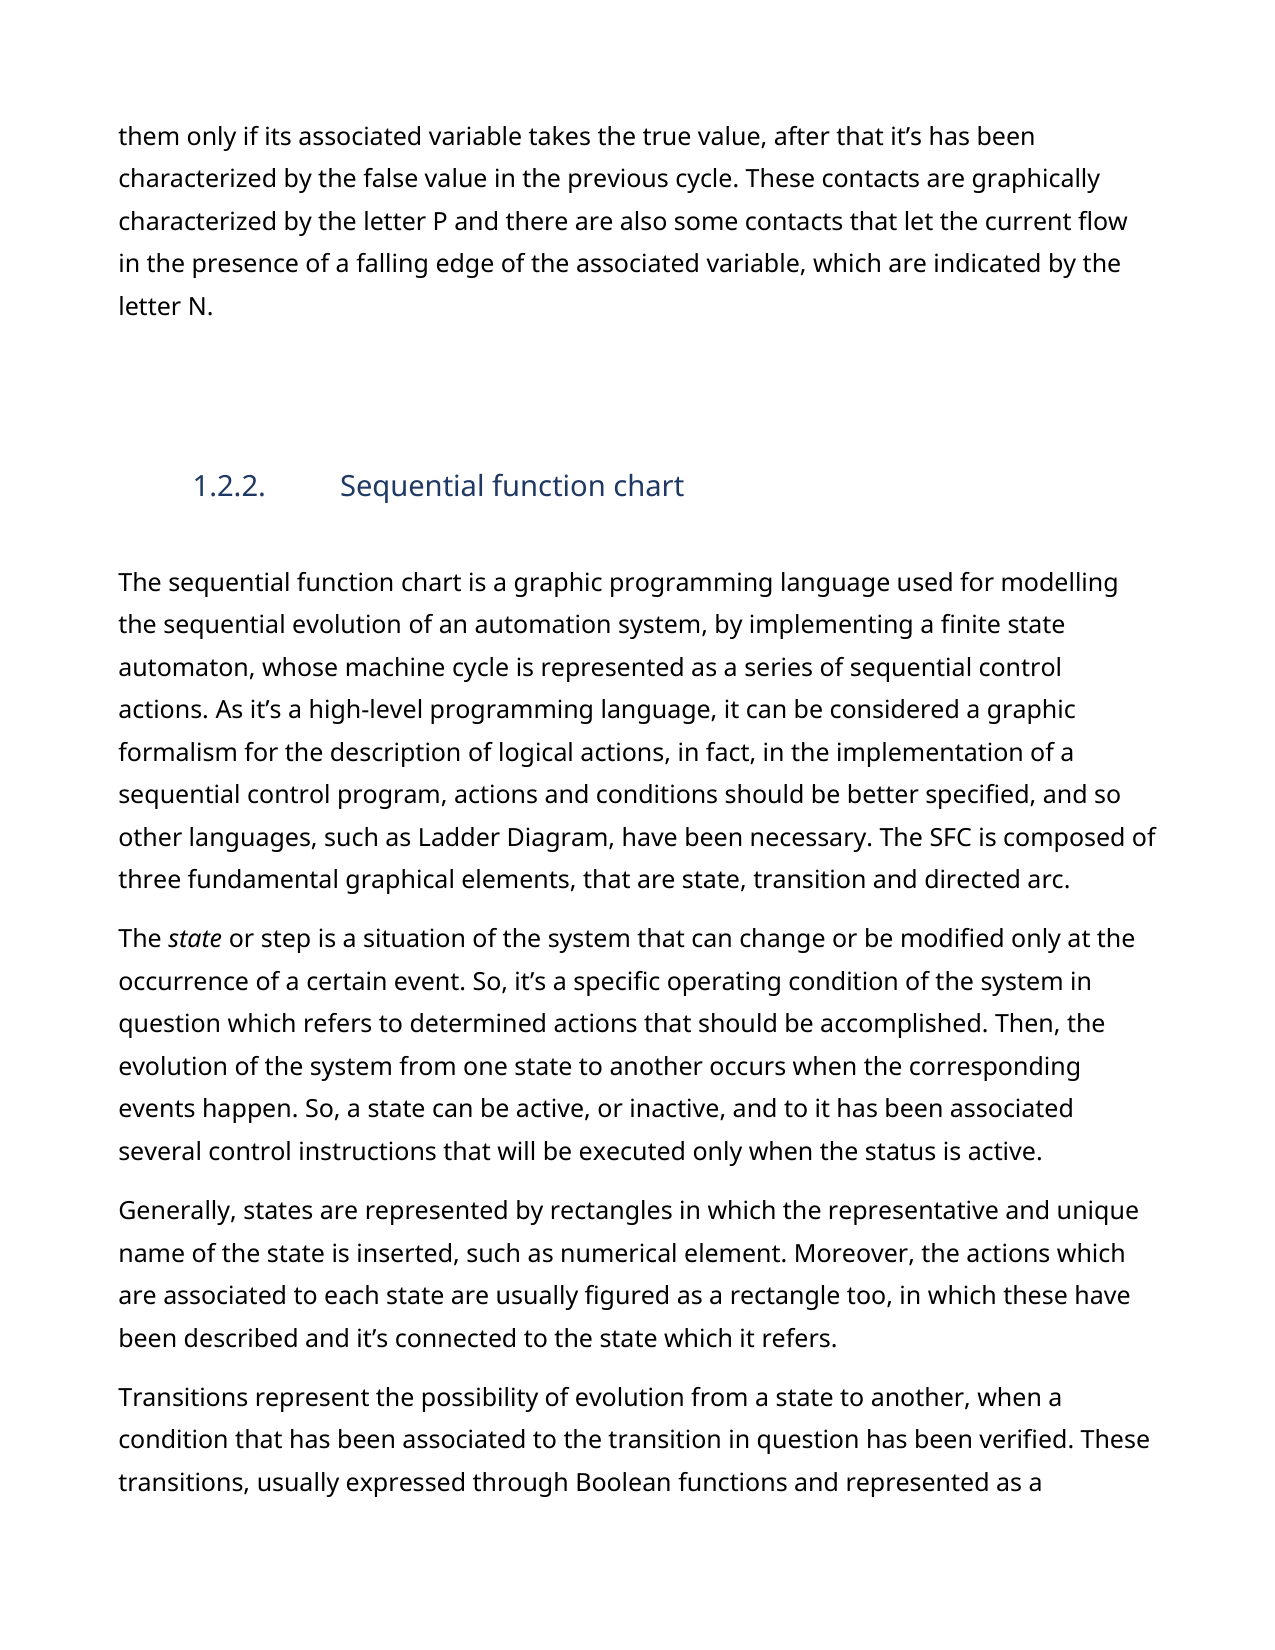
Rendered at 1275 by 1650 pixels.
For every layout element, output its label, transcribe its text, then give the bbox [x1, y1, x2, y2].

text them only if its associated variable takes the true value, after that it’s has been characterized by the false value in the previous cycle. These contacts are graphically characterized by the letter P and there are also some contacts that let the current flow in the presence of a falling edge of the associated variable, which are indicated by the letter N. [118, 118, 1157, 322]
text The sequential function chart is a graphic programming language used for modelling the sequential evolution of an automation system, by implementing a finite state automaton, whose machine cycle is represented as a series of sequential control actions. As it’s a high-level programming language, it can be considered a graphic formalism for the description of logical actions, in fact, in the implementation of a sequential control program, actions and conditions should be better specified, and so other languages, such as Ladder Diagram, have been necessary. The SFC is composed of three fundamental graphical elements, that are state, transition and directed arc. [118, 564, 1157, 896]
text Generally, states are represented by rectangles in which the representative and unique name of the state is inserted, such as numerical element. Moreover, the actions which are associated to each state are usually figured as a rectangle too, in which these have been described and it’s connected to the state which it refers. [118, 1193, 1157, 1354]
text Transitions represent the possibility of evolution from a state to another, when a condition that has been associated to the transition in question has been verified. These transitions, usually expressed through Boolean functions and represented as a [118, 1379, 1157, 1498]
subtitle Sequential function chart [192, 466, 1157, 505]
text The state or step is a situation of the system that can change or be modified only at the occurrence of a certain event. So, it’s a specific operating condition of the system in question which refers to determined actions that should be accomplished. Then, the evolution of the system from one state to another occurs when the corresponding events happen. So, a state can be active, or inactive, and to it has been associated several control instructions that will be executed only when the status is active. [118, 921, 1157, 1168]
